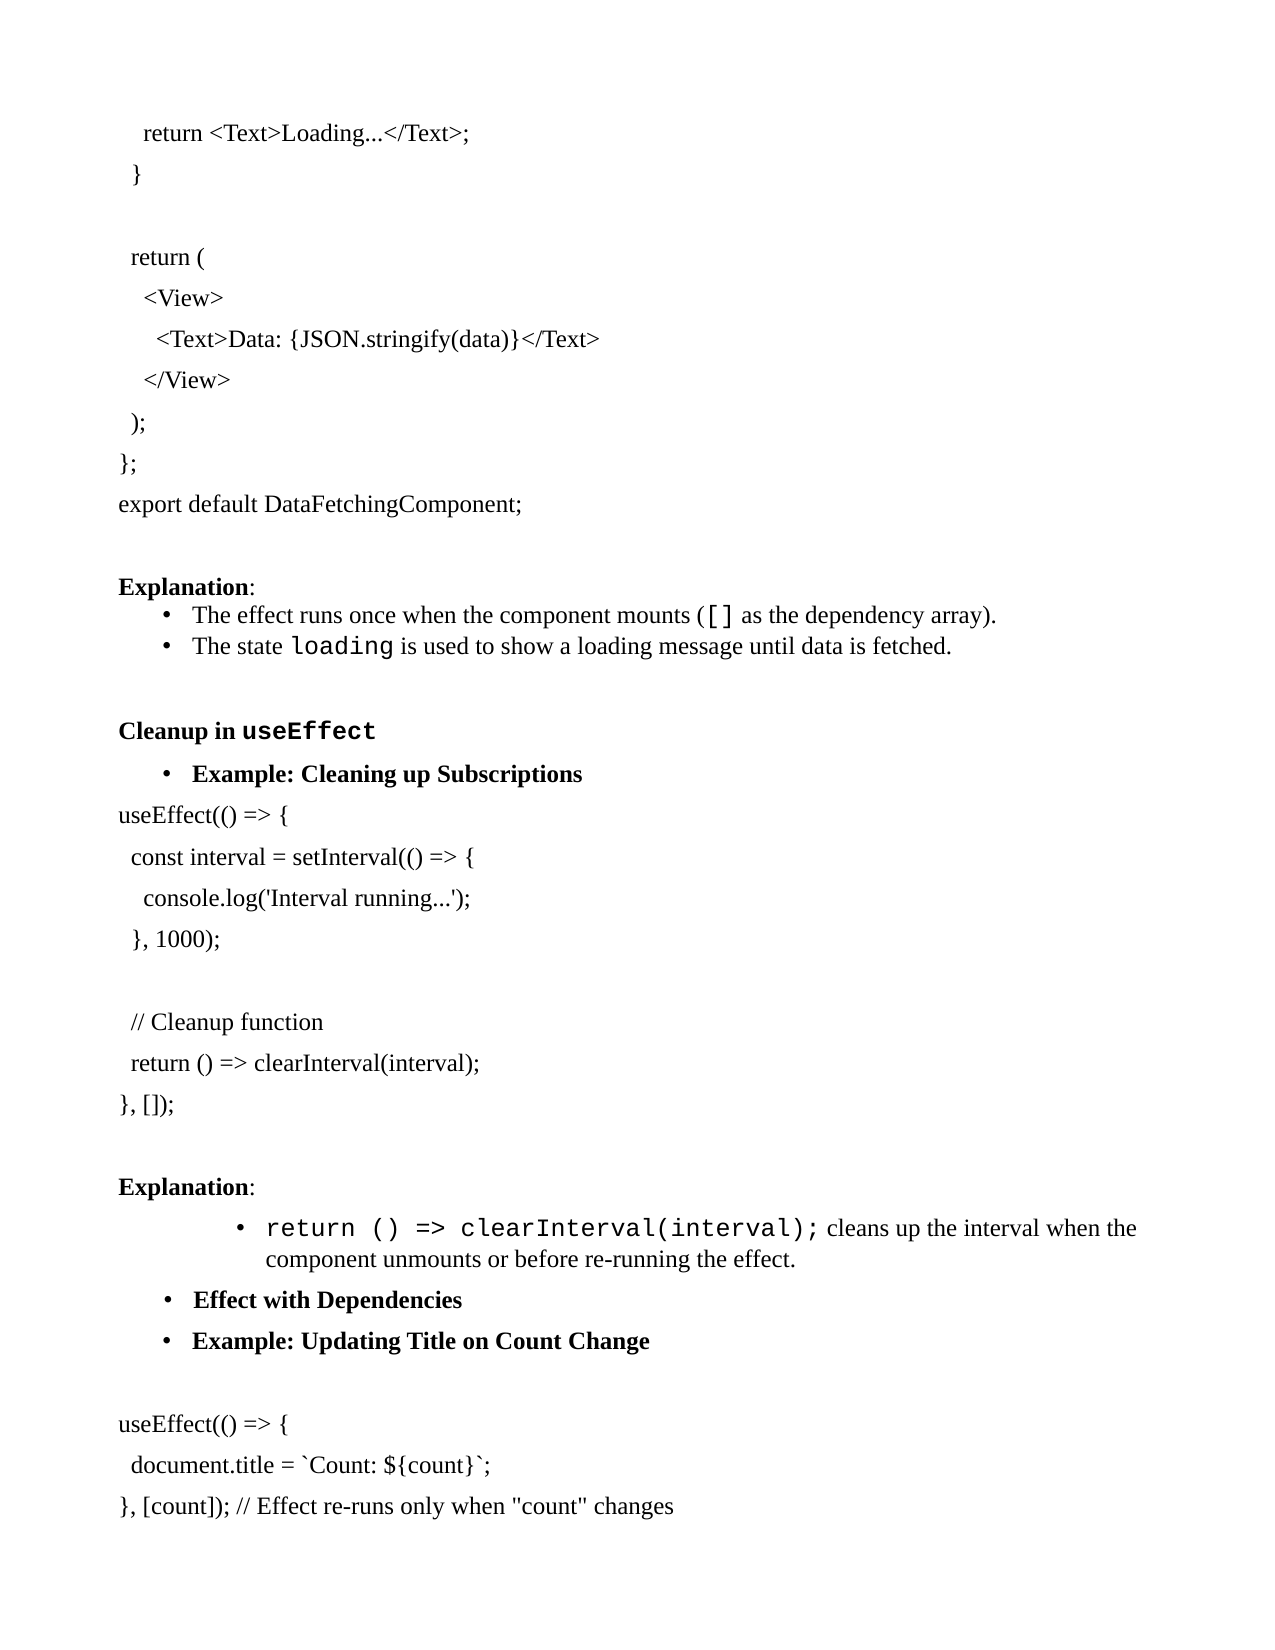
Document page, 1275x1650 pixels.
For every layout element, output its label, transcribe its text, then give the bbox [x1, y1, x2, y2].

text }; [118, 448, 1157, 477]
text return <Text>Loading...</Text>; [118, 118, 1157, 147]
list return () => clearInterval(interval); cleans up the interval when the component unmounts or before re-running the effect. [236, 1213, 1157, 1273]
list Example: Cleaning up Subscriptions [162, 759, 1157, 788]
text <View> [118, 283, 1157, 312]
text return ( [118, 242, 1157, 271]
list Example: Updating Title on Count Change [162, 1326, 1157, 1355]
text // Cleanup function [118, 1007, 1157, 1036]
list The effect runs once when the component mounts ([] as the dependency array). [162, 601, 1157, 631]
text useEffect(() => { [118, 801, 1157, 829]
text }, 1000); [118, 924, 1157, 953]
text Explanation: [118, 572, 1157, 601]
text }, []); [118, 1089, 1157, 1118]
text const interval = setInterval(() => { [118, 842, 1157, 871]
text }, [count]); // Effect re-runs only when "count" changes [118, 1491, 1157, 1520]
text } [118, 159, 1157, 188]
text ); [118, 407, 1157, 436]
text <Text>Data: {JSON.stringify(data)}</Text> [118, 324, 1157, 353]
text console.log('Interval running...'); [118, 883, 1157, 912]
text export default DataFetchingComponent; [118, 489, 1157, 518]
text </View> [118, 366, 1157, 394]
text Cleanup in useEffect [118, 716, 1157, 747]
text Explanation: [118, 1172, 1157, 1201]
text document.title = `Count: ${count}`; [118, 1450, 1157, 1479]
list The state loading is used to show a loading message until data is fetched. [162, 631, 1157, 662]
text useEffect(() => { [118, 1409, 1157, 1438]
list Effect with Dependencies [164, 1285, 1157, 1314]
text return () => clearInterval(interval); [118, 1048, 1157, 1077]
